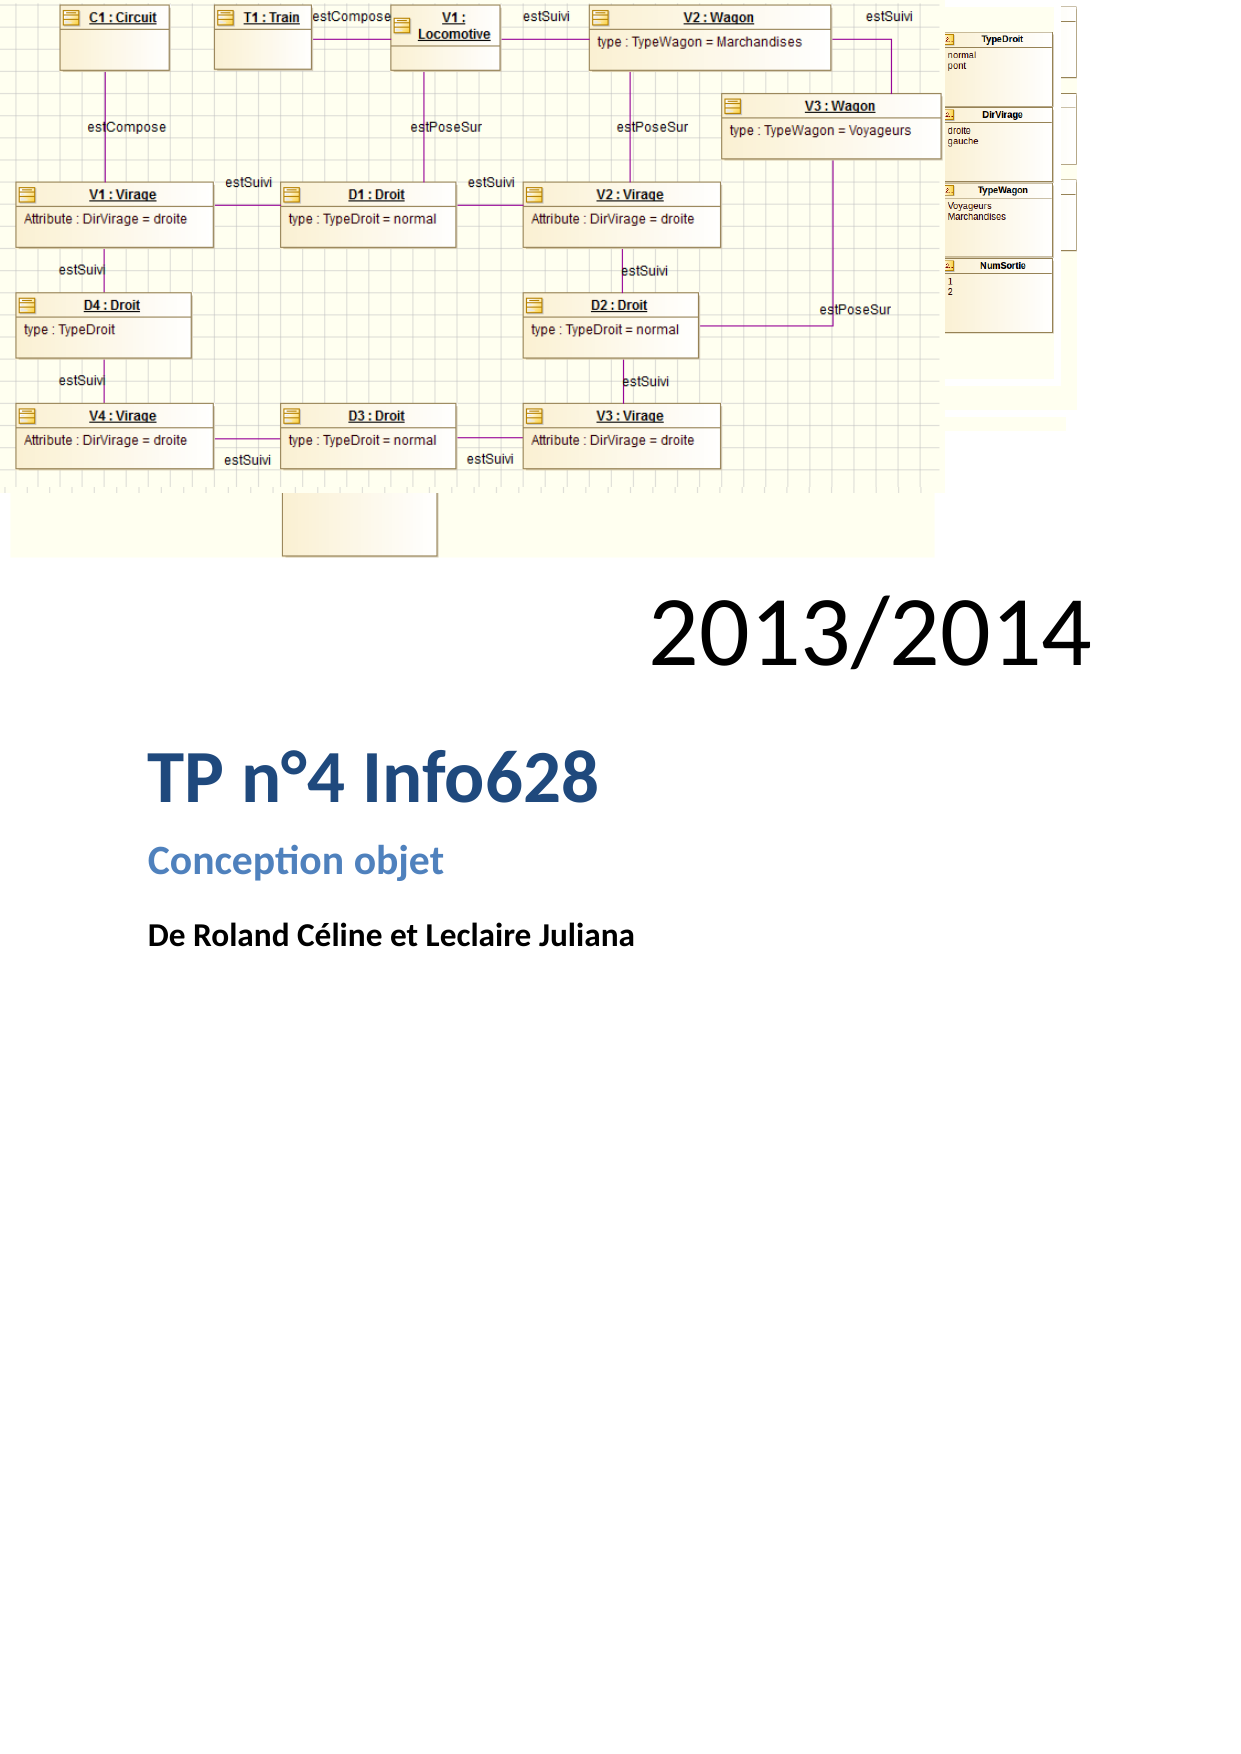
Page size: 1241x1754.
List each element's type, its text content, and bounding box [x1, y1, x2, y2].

text Conception objet [148, 834, 1093, 885]
picture [0, 0, 1084, 568]
text 2013/2014 [148, 148, 1093, 690]
text De Roland Céline et Leclaire Juliana [148, 914, 1093, 954]
text TP n°4 Info628 [148, 729, 1093, 821]
